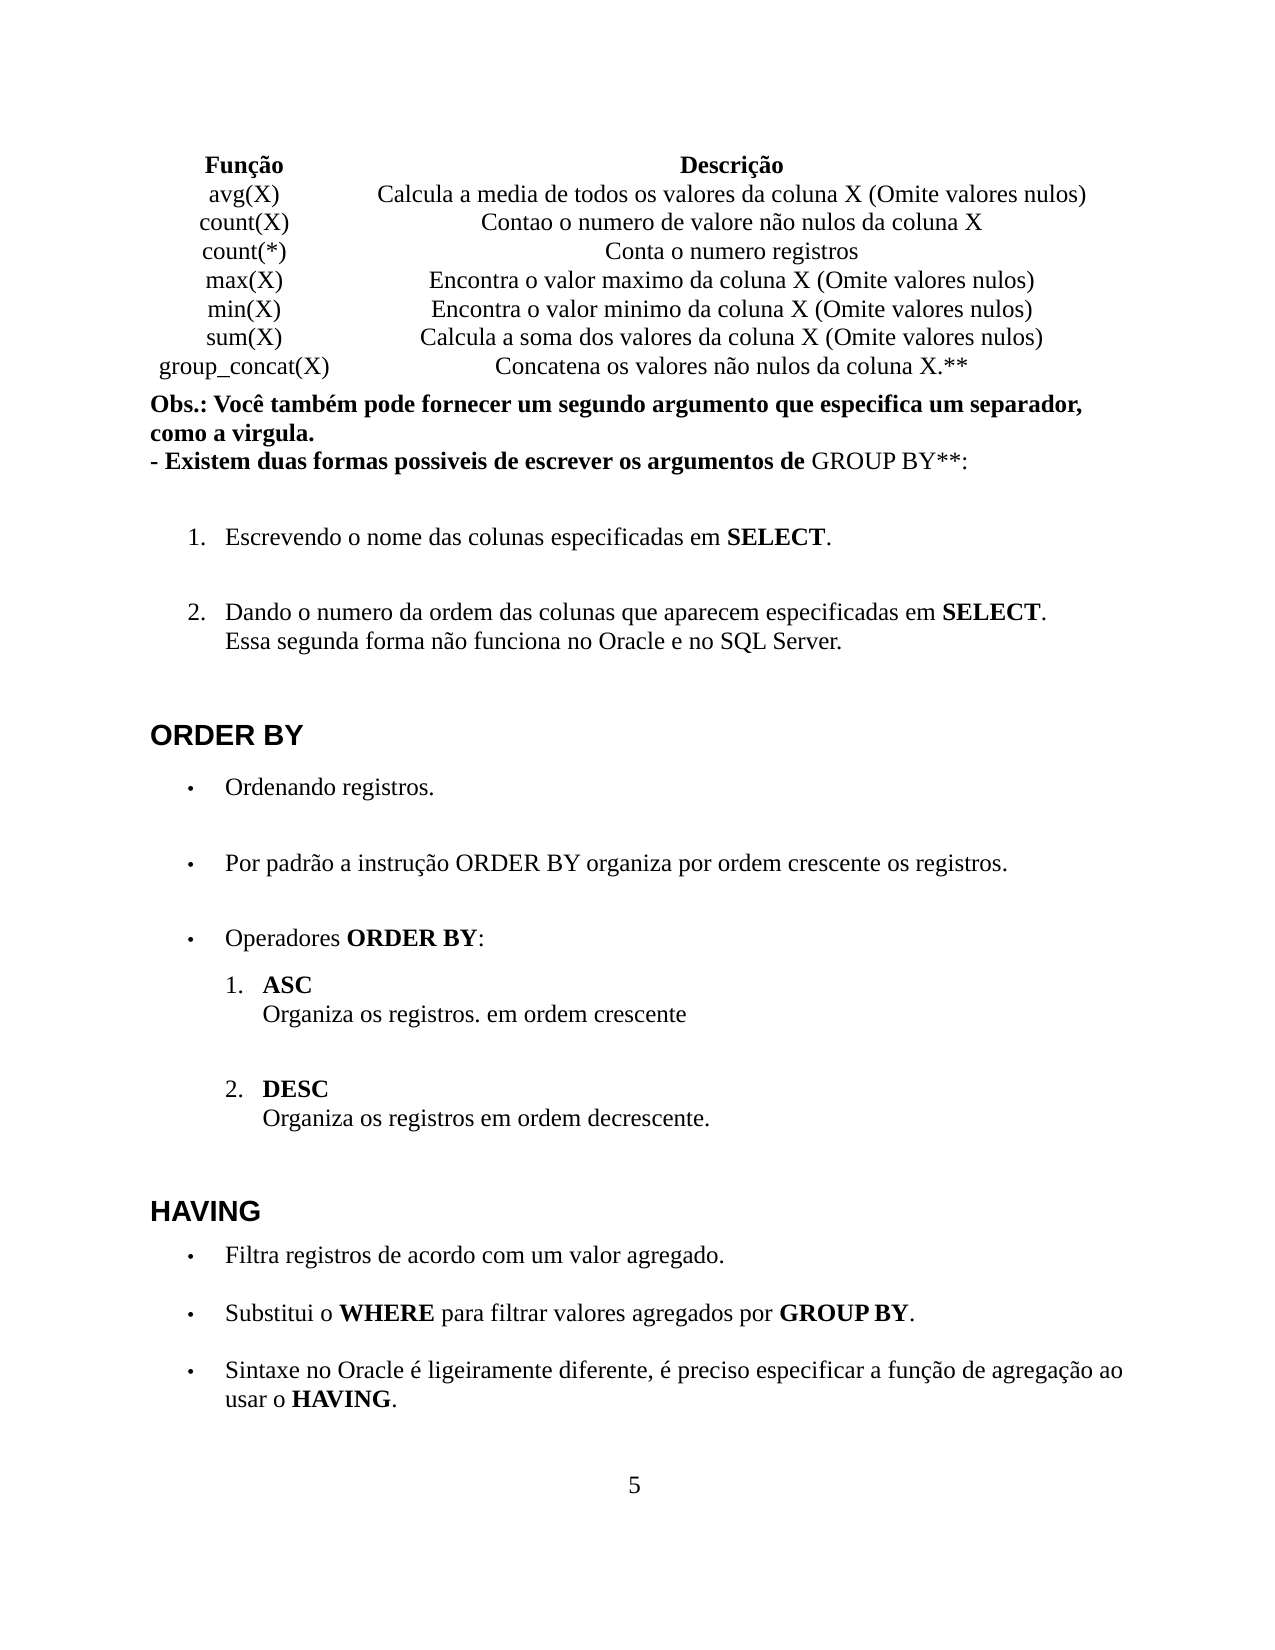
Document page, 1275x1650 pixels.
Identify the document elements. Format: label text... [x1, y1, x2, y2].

list Filtra registros de acordo com um valor agregado. [187, 1240, 1125, 1298]
list Sintaxe no Oracle é ligeiramente diferente, é preciso especificar a função de agregação ao usar o HAVING. [187, 1355, 1125, 1413]
table_cell Encontra o valor minimo da coluna X (Omite valores nulos) [338, 294, 1125, 322]
list Ordenando registros. [187, 772, 1125, 830]
table_cell sum(X) [150, 323, 338, 351]
list ASC Organiza os registros. em ordem crescente [225, 970, 1125, 1056]
table_header Função [150, 150, 338, 179]
subtitle HAVING [150, 1194, 1125, 1228]
table_cell Calcula a soma dos valores da coluna X (Omite valores nulos) [338, 323, 1125, 351]
table_cell count(X) [150, 208, 338, 236]
table_cell avg(X) [150, 179, 338, 207]
table_cell group_concat(X) [150, 351, 338, 380]
table_cell Encontra o valor maximo da coluna X (Omite valores nulos) [338, 265, 1125, 294]
table_cell Contao o numero de valore não nulos da coluna X [338, 208, 1125, 236]
list Por padrão a instrução ORDER BY organiza por ordem crescente os registros. [187, 848, 1125, 905]
table_cell max(X) [150, 265, 338, 294]
table_cell Conta o numero registros [338, 236, 1125, 265]
list Dando o numero da ordem das colunas que aparecem especificadas em SELECT. Essa segunda forma não funciona no Oracle e no SQL Server. [187, 597, 1125, 683]
list Substitui o WHERE para filtrar valores agregados por GROUP BY. [187, 1298, 1125, 1355]
table_header Descrição [338, 150, 1125, 179]
list Operadores ORDER BY: [187, 923, 1125, 952]
list Escrevendo o nome das colunas especificadas em SELECT. [187, 522, 1125, 579]
text Obs.: Você também pode fornecer um segundo argumento que especifica um separador, como a virgula. - Existem duas formas possiveis de escrever os argumentos de GROUP BY**: [150, 389, 1125, 504]
subtitle ORDER BY [150, 717, 1125, 751]
table_cell count(*) [150, 236, 338, 265]
table_cell Calcula a media de todos os valores da coluna X (Omite valores nulos) [338, 179, 1125, 207]
table_cell Concatena os valores não nulos da coluna X.** [338, 351, 1125, 380]
table_cell min(X) [150, 294, 338, 322]
list DESC Organiza os registros em ordem decrescente. [225, 1074, 1125, 1160]
